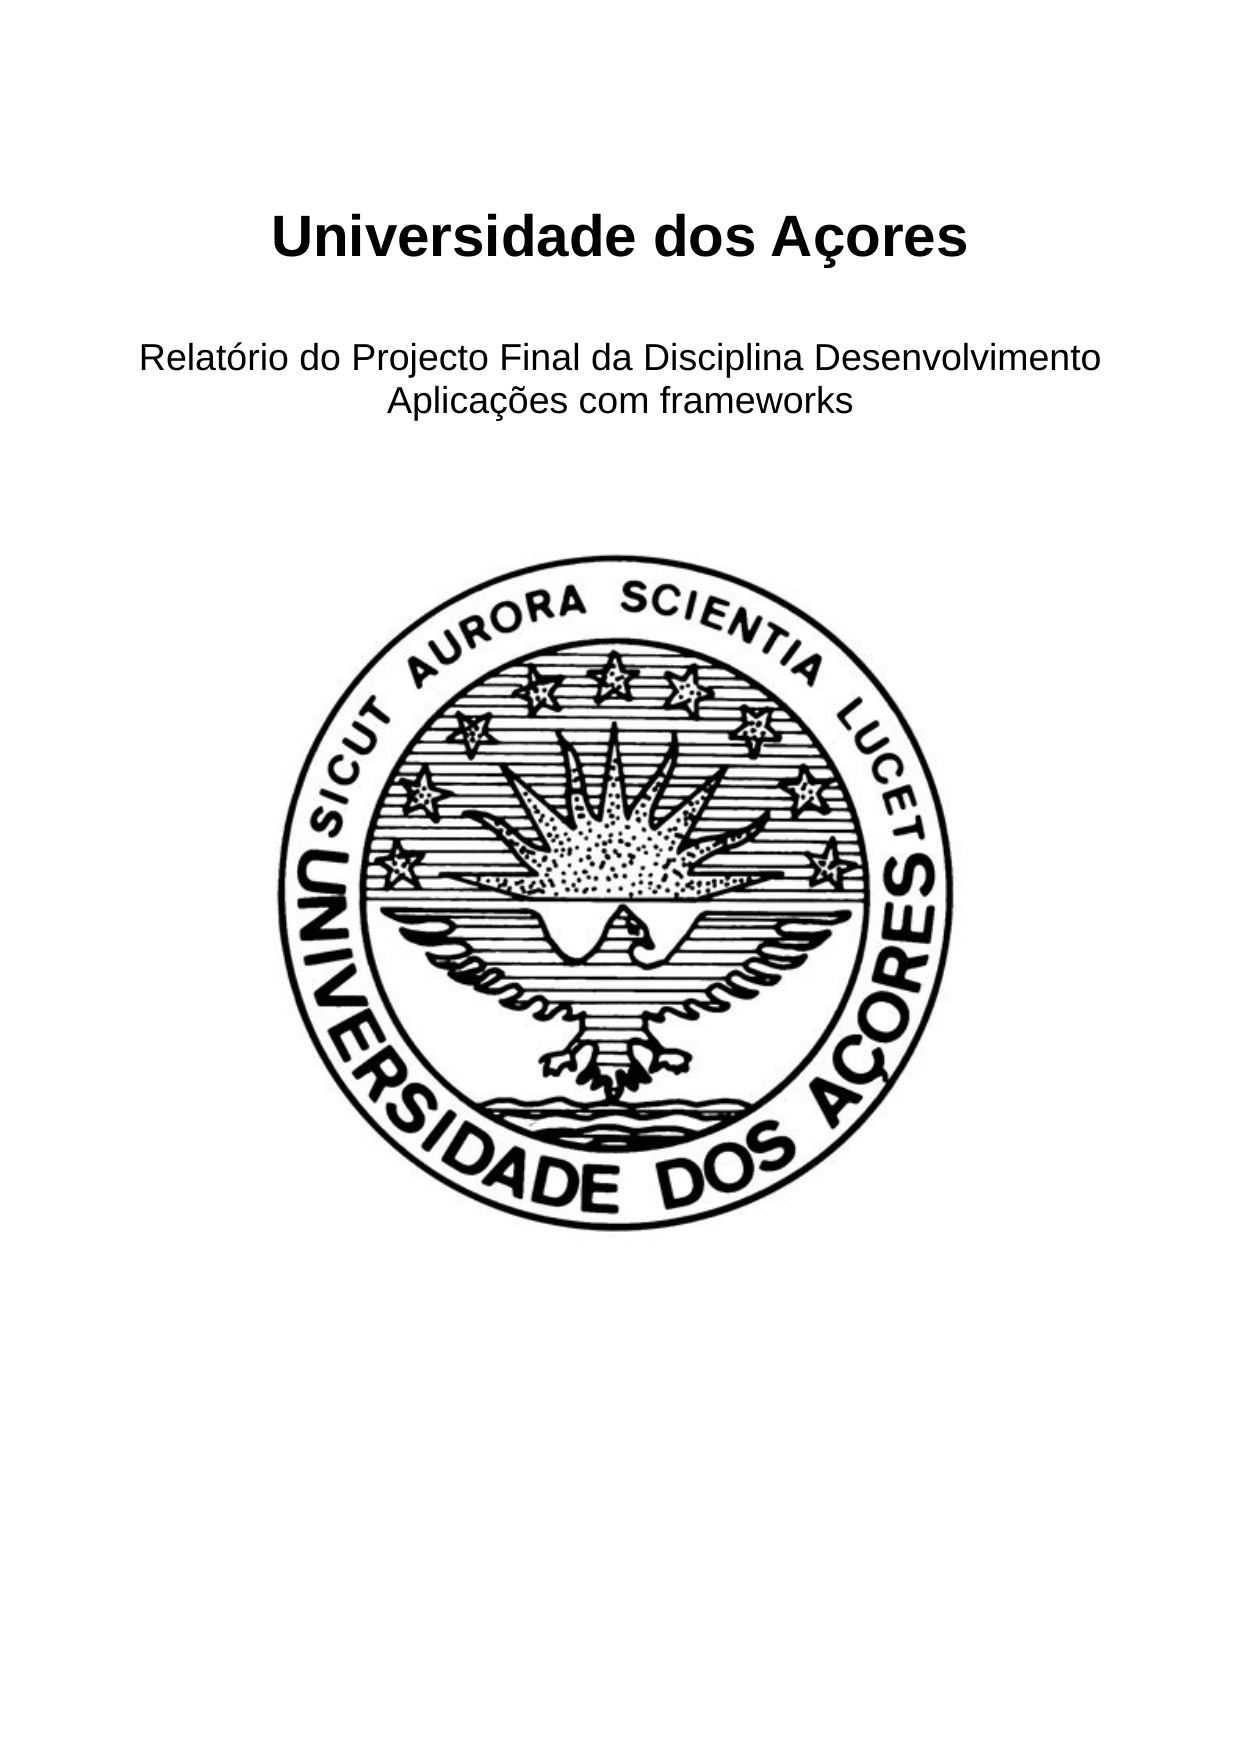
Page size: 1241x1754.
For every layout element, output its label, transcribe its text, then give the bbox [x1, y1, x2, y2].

title Universidade dos Açores [118, 201, 1122, 268]
subtitle Relatório do Projecto Final da Disciplina Desenvolvimento Aplicações com frameworks [118, 335, 1122, 421]
picture [249, 528, 991, 1260]
